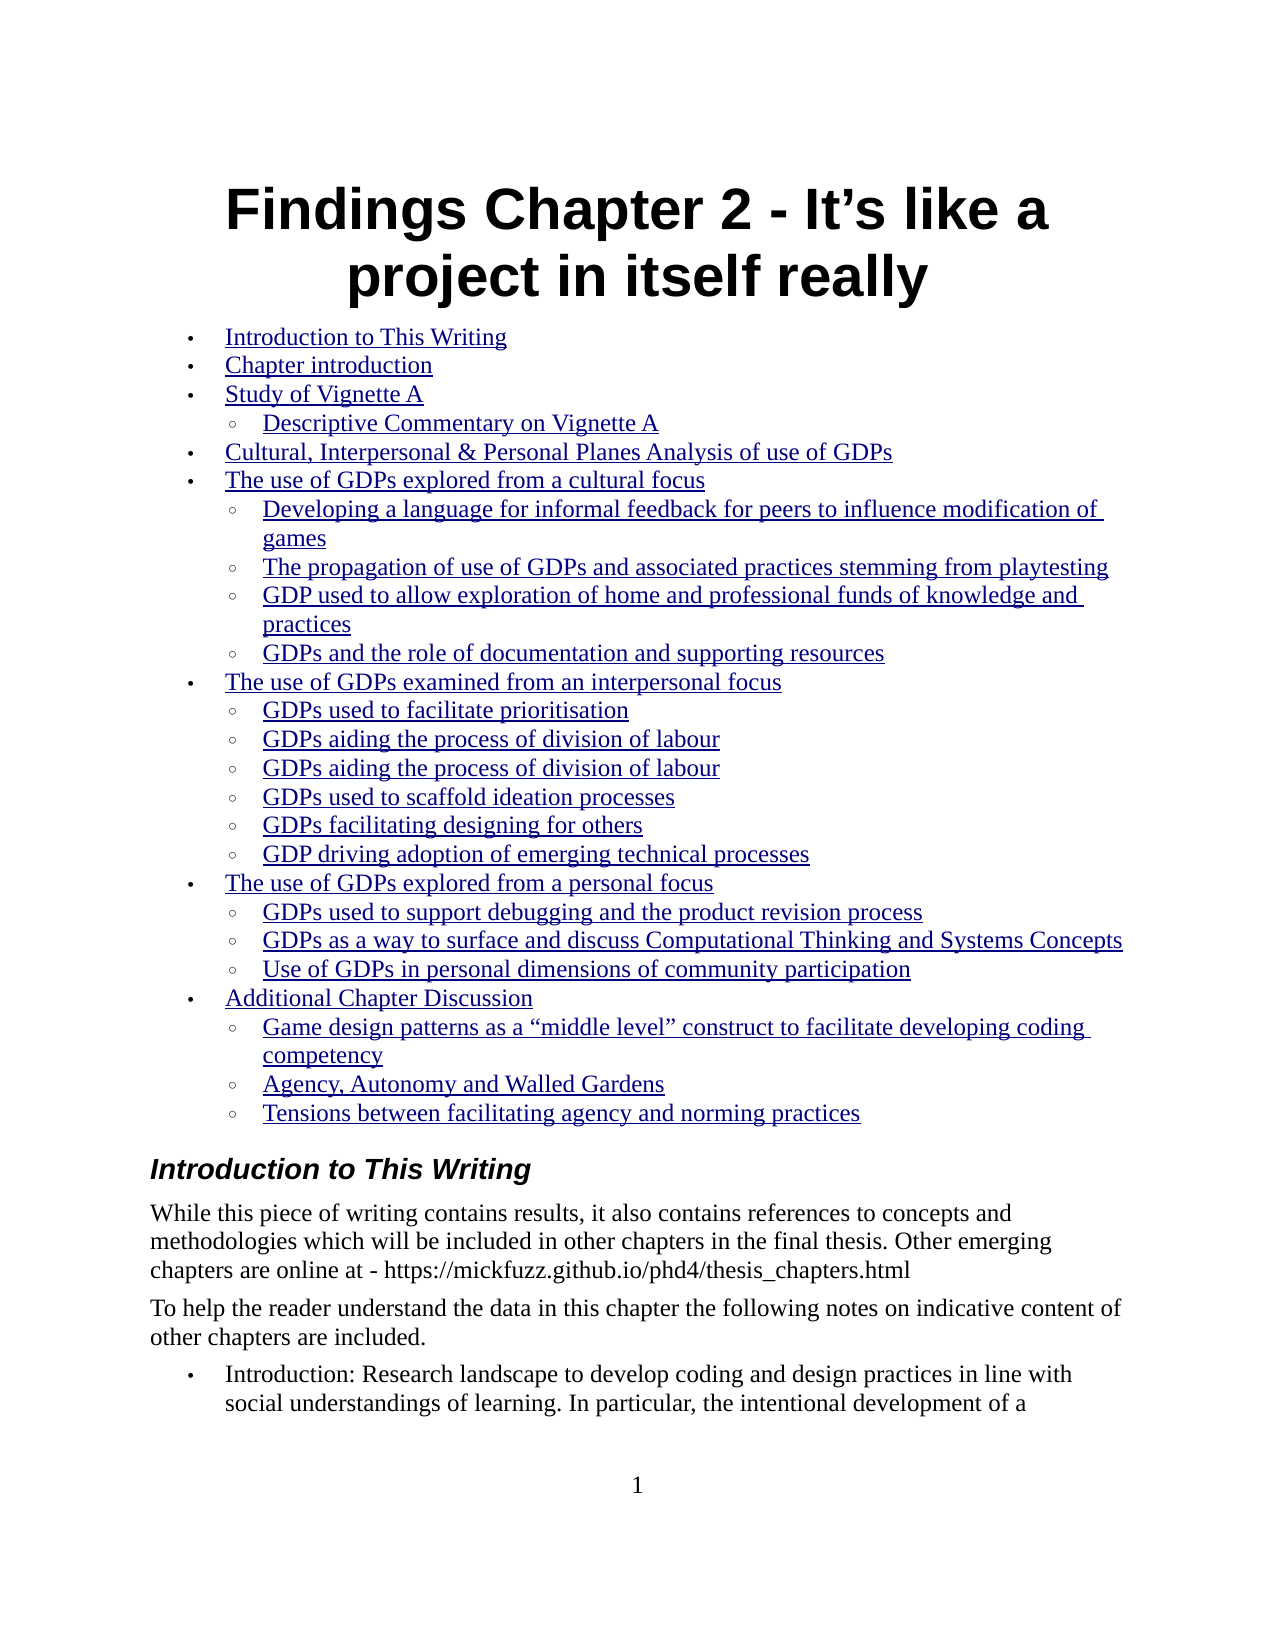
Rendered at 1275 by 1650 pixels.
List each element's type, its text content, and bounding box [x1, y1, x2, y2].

list Chapter introduction [187, 350, 1125, 379]
list The use of GDPs examined from an interpersonal focus [187, 667, 1125, 695]
list GDPs facilitating designing for others [225, 810, 1125, 839]
list Developing a language for informal feedback for peers to influence modification of games [225, 494, 1125, 552]
list GDP used to allow exploration of home and professional funds of knowledge and practices [225, 580, 1125, 638]
title Findings Chapter 2 - It’s like a project in itself really [150, 175, 1125, 309]
list Introduction to This Writing [187, 322, 1125, 350]
text To help the reader understand the data in this chapter the following notes on indicative content of other chapters are included. [150, 1293, 1125, 1350]
list The use of GDPs explored from a cultural focus [187, 465, 1125, 494]
list GDPs and the role of documentation and supporting resources [225, 638, 1125, 667]
list The propagation of use of GDPs and associated practices stemming from playtesting [225, 552, 1125, 580]
list Use of GDPs in personal dimensions of community participation [225, 954, 1125, 983]
subtitle Introduction to This Writing [150, 1152, 1125, 1185]
list The use of GDPs explored from a personal focus [187, 868, 1125, 897]
list GDPs used to scaffold ideation processes [225, 782, 1125, 810]
list Agency, Autonomy and Walled Gardens [225, 1069, 1125, 1098]
text While this piece of writing contains results, it also contains references to concepts and methodologies which will be included in other chapters in the final thesis. Other emerging chapters are online at - https://mickfuzz.github.io/phd4/thesis_chapters.html [150, 1198, 1125, 1284]
list GDP driving adoption of emerging technical processes [225, 839, 1125, 868]
list GDPs as a way to surface and discuss Computational Thinking and Systems Concepts [225, 925, 1125, 954]
list Game design patterns as a “middle level” construct to facilitate developing coding competency [225, 1012, 1125, 1069]
list GDPs aiding the process of division of labour [225, 753, 1125, 782]
list GDPs used to support debugging and the product revision process [225, 897, 1125, 925]
list Study of Vignette A [187, 379, 1125, 408]
list Descriptive Commentary on Vignette A [225, 408, 1125, 437]
list Tensions between facilitating agency and norming practices [225, 1098, 1125, 1127]
list GDPs aiding the process of division of labour [225, 724, 1125, 753]
list Additional Chapter Discussion [187, 983, 1125, 1012]
list Introduction: Research landscape to develop coding and design practices in line with social understandings of learning. In particular, the intentional development of a [187, 1359, 1125, 1417]
list GDPs used to facilitate prioritisation [225, 695, 1125, 724]
list Cultural, Interpersonal & Personal Planes Analysis of use of GDPs [187, 437, 1125, 465]
